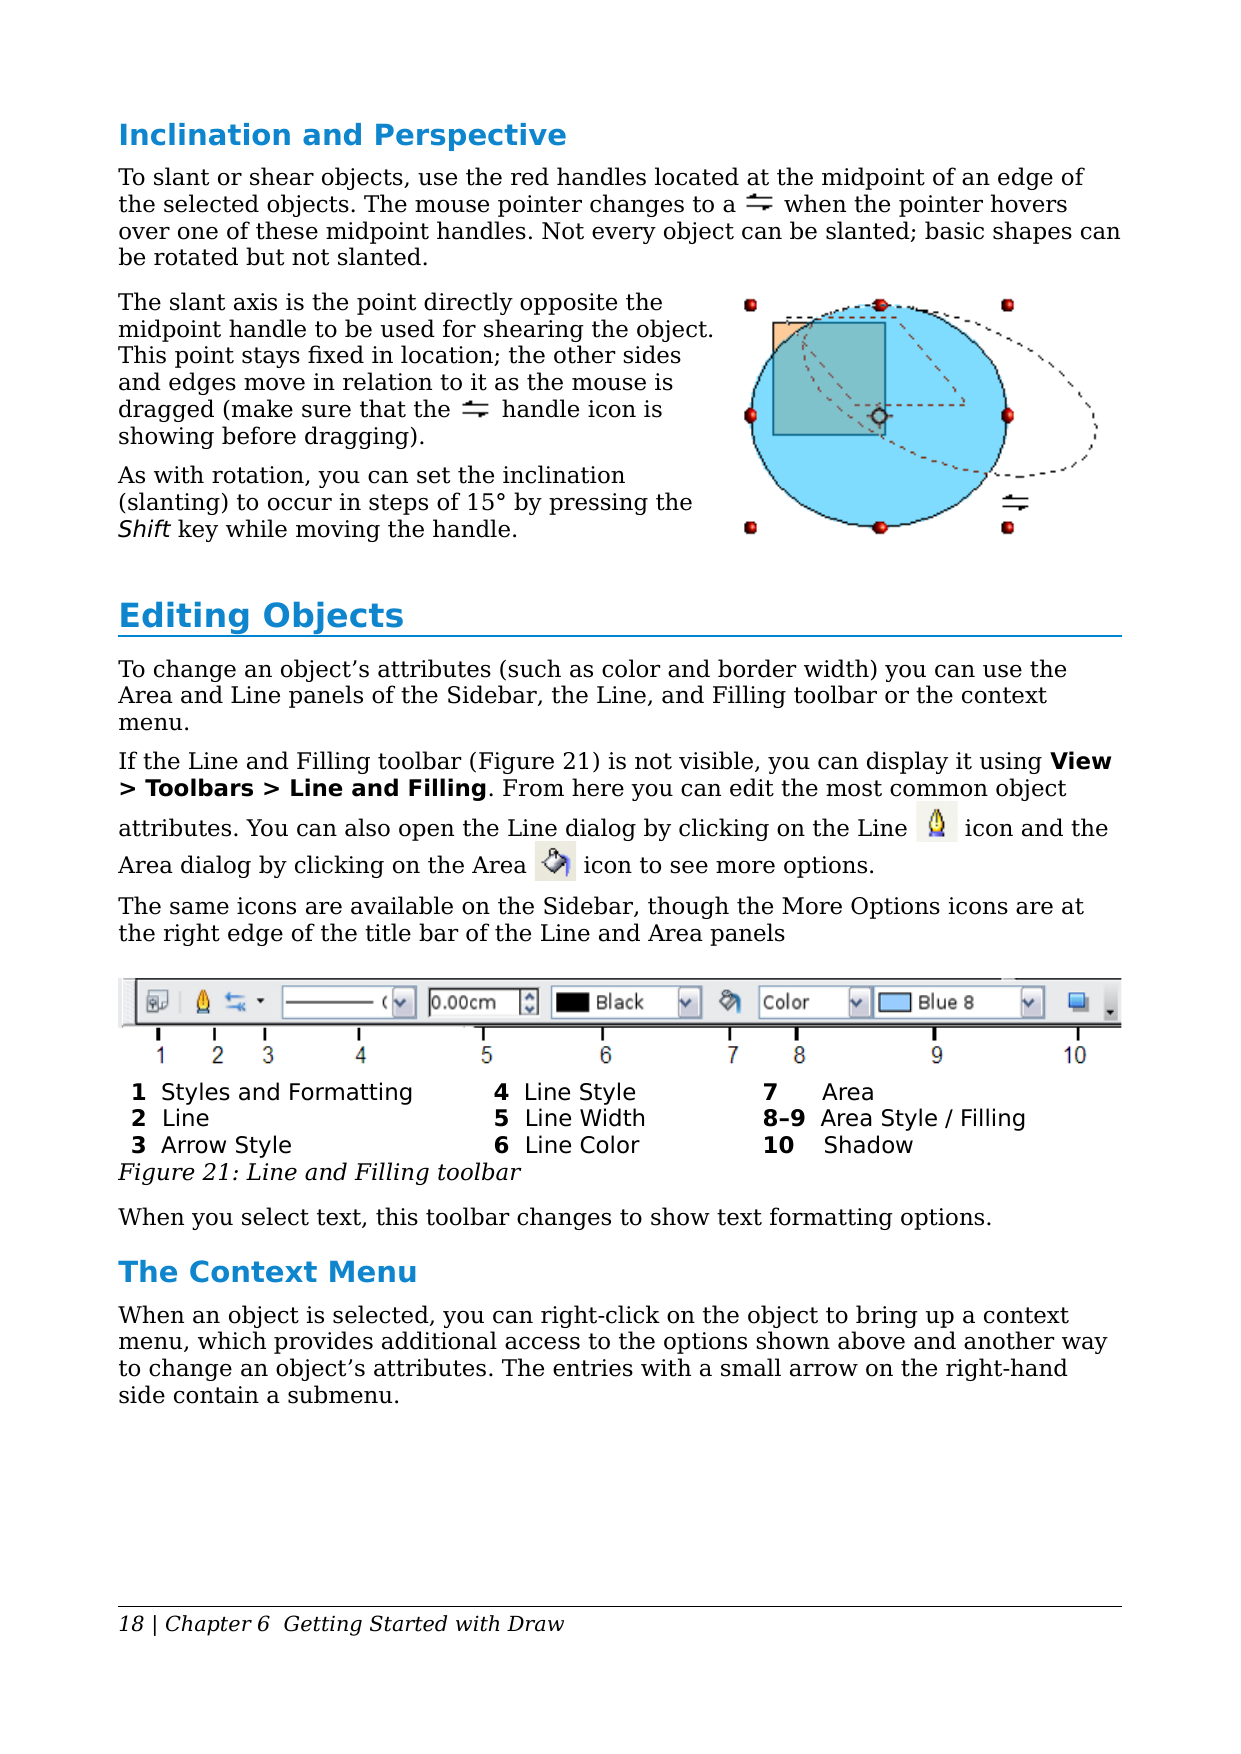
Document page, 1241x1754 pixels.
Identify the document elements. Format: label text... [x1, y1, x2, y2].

table_cell 1 Styles and Formatting 2 Line 3 Arrow Style [118, 1079, 481, 1159]
picture [118, 978, 1122, 1079]
table_header The slant axis is the point directly opposite the midpoint handle to be used for shearing the object. This point stays fixed in location; the other sides and edges move in relation to it as the mouse is dragged (make sure that the handle icon is showing before dragging). As with rotation, you can set the inclination (slanting) to occur in steps of 15° by pressing the Shift key while moving the handle. [112, 284, 724, 561]
subtitle The Context Menu [118, 1256, 1122, 1289]
table_cell 4 Line Style 5 Line Width 6 Line Color [481, 1079, 750, 1159]
table_cell Figure 21: Line and Filling toolbar [118, 1159, 1121, 1192]
picture [744, 191, 777, 215]
text When an object is selected, you can right-click on the object to bring up a context menu, which provides additional access to the options shown above and another way to change an object’s attributes. The entries with a small arrow on the right-hand side contain a submenu. [118, 1302, 1122, 1408]
picture [534, 841, 577, 881]
table_cell 7 Area 8–9 Area Style / Filling 10 Shadow [750, 1079, 1121, 1159]
subtitle Editing Objects [118, 596, 1122, 635]
text To change an object’s attributes (such as color and border width) you can use the Area and Line panels of the Sidebar, the Line, and Filling toolbar or the context menu. [118, 656, 1122, 736]
text The same icons are available on the Sidebar, though the More Options icons are at the right edge of the title bar of the Line and Area panels [118, 893, 1122, 947]
subtitle Inclination and Perspective [118, 118, 1122, 152]
table_header [724, 284, 1121, 561]
text If the Line and Filling toolbar (Figure 21) is not visible, you can display it using View > Toolbars > Line and Filling. From here you can edit the most common object attributes. You can also open the Line dialog by clicking on the Line icon and the Area dialog by clicking on the Area icon to see more options. [118, 748, 1122, 881]
picture [916, 801, 958, 842]
text When you select text, this toolbar changes to show text formatting options. [118, 1204, 1122, 1231]
picture [458, 396, 495, 424]
picture [729, 289, 1112, 550]
text To slant or shear objects, use the red handles located at the midpoint of an edge of the selected objects. The mouse pointer changes to a when the pointer hovers over one of these midpoint handles. Not every object can be slanted; basic shapes can be rotated but not slanted. [118, 164, 1122, 271]
